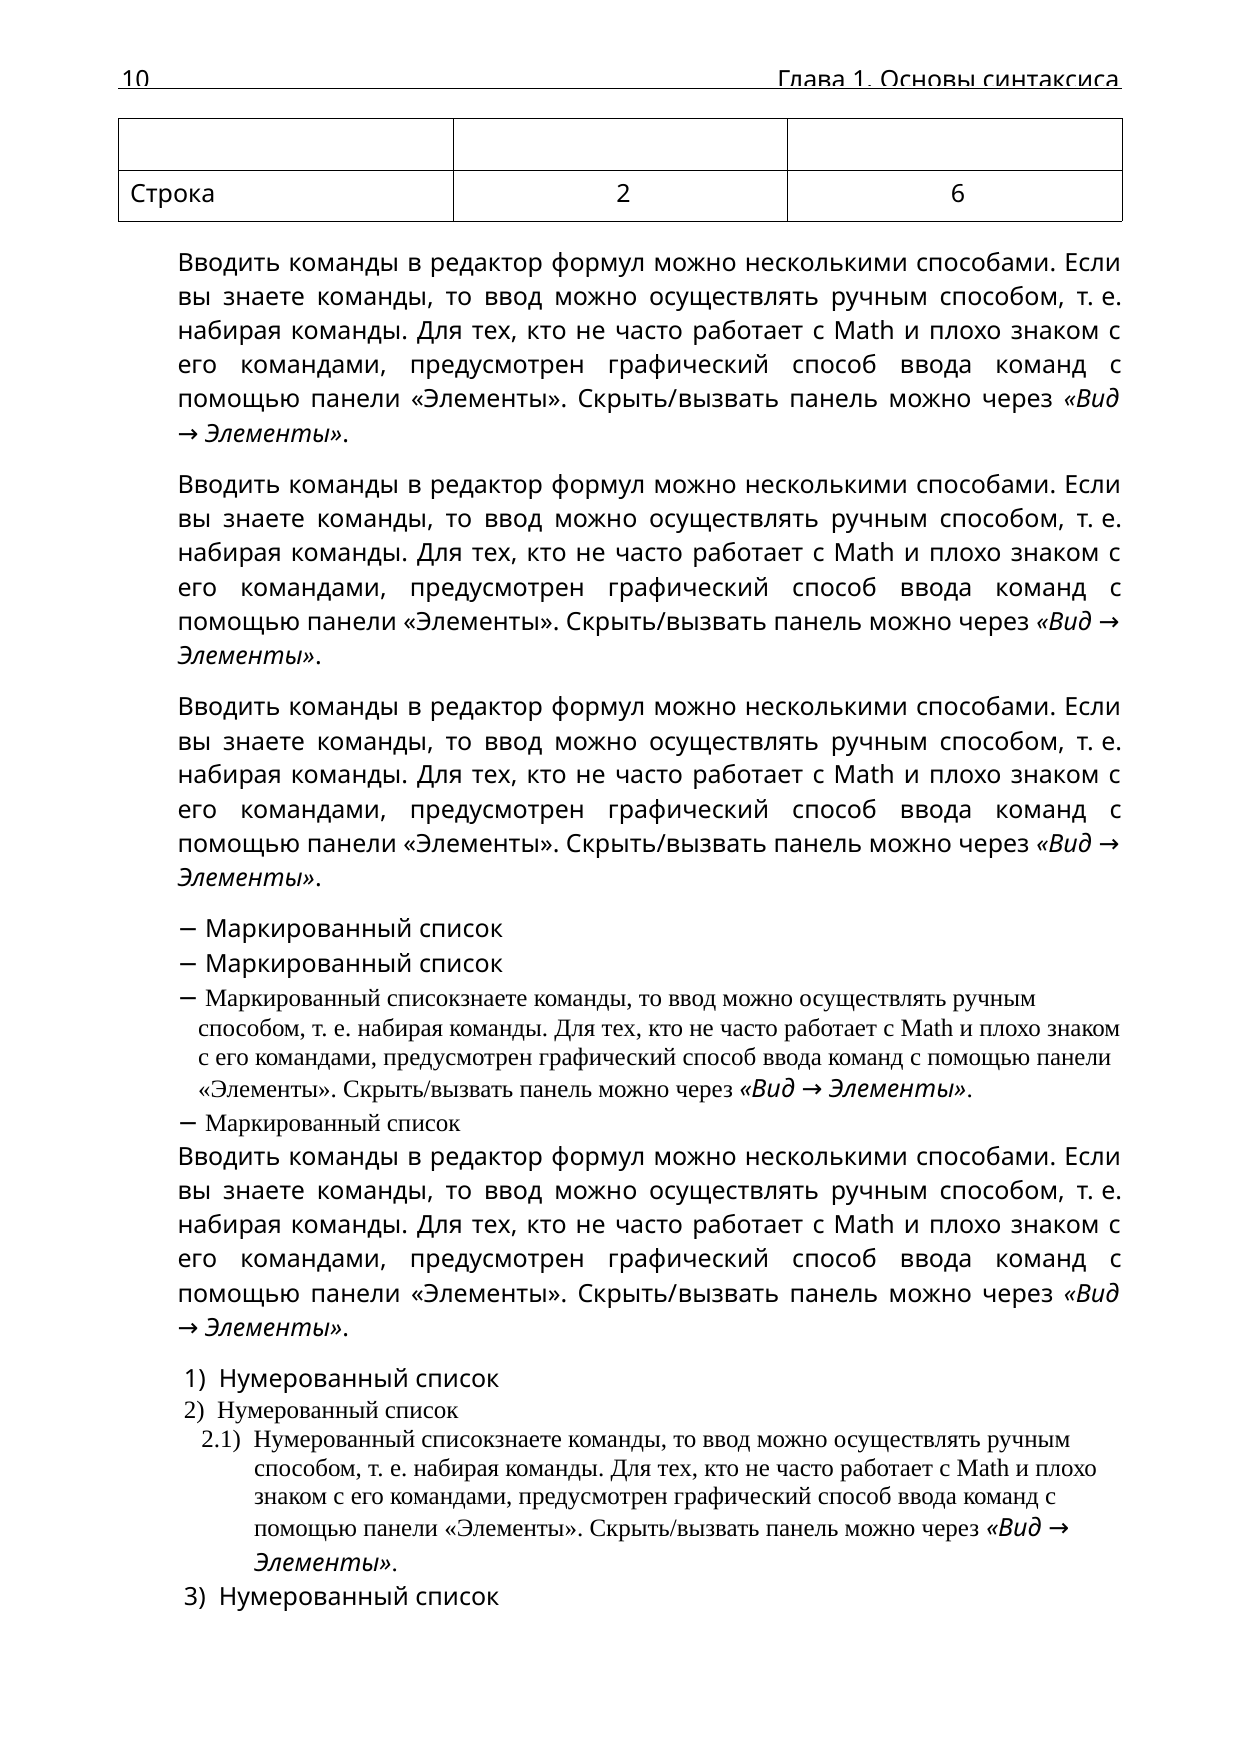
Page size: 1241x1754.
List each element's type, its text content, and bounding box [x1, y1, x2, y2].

table_cell [454, 119, 787, 169]
list Маркированный списокзнаете команды, то ввод можно осуществлять ручным способом, т. е. набирая команды. Для тех, кто не часто работает с Math и плохо знаком с его командами, предусмотрен графический способ ввода команд с помощью панели «Элементы». Скрыть/вызвать панель можно через «Вид → Элементы». [177, 979, 1122, 1105]
text Вводить команды в редактор формул можно несколькими способами. Если вы знаете команды, то ввод можно осуществлять ручным способом, т. е. набирая команды. Для тех, кто не часто работает с Math и плохо знаком с его командами, предусмотрен графический способ ввода команд с помощью панели «Элементы». Скрыть/вызвать панель можно через «Вид → Элементы». [177, 689, 1122, 893]
list Нумерованный список [177, 1395, 1122, 1424]
list Нумерованный список [177, 1578, 1122, 1612]
list Маркированный список [177, 911, 1122, 945]
table_cell 2 [454, 171, 787, 221]
table_cell 6 [788, 171, 1122, 221]
list Нумерованный список [177, 1361, 1122, 1395]
text Вводить команды в редактор формул можно несколькими способами. Если вы знаете команды, то ввод можно осуществлять ручным способом, т. е. набирая команды. Для тех, кто не часто работает с Math и плохо знаком с его командами, предусмотрен графический способ ввода команд с помощью панели «Элементы». Скрыть/вызвать панель можно через «Вид → Элементы». [177, 1139, 1122, 1343]
list Маркированный список [177, 945, 1122, 979]
table_cell [788, 119, 1122, 169]
text Вводить команды в редактор формул можно несколькими способами. Если вы знаете команды, то ввод можно осуществлять ручным способом, т. е. набирая команды. Для тех, кто не часто работает с Math и плохо знаком с его командами, предусмотрен графический способ ввода команд с помощью панели «Элементы». Скрыть/вызвать панель можно через «Вид → Элементы». [177, 245, 1122, 449]
table_cell Строка [119, 171, 453, 221]
list Маркированный список [177, 1105, 1122, 1139]
list Нумерованный списокзнаете команды, то ввод можно осуществлять ручным способом, т. е. набирая команды. Для тех, кто не часто работает с Math и плохо знаком с его командами, предусмотрен графический способ ввода команд с помощью панели «Элементы». Скрыть/вызвать панель можно через «Вид → Элементы». [195, 1424, 1122, 1578]
table_cell [119, 119, 453, 169]
text Вводить команды в редактор формул можно несколькими способами. Если вы знаете команды, то ввод можно осуществлять ручным способом, т. е. набирая команды. Для тех, кто не часто работает с Math и плохо знаком с его командами, предусмотрен графический способ ввода команд с помощью панели «Элементы». Скрыть/вызвать панель можно через «Вид → Элементы». [177, 467, 1122, 671]
